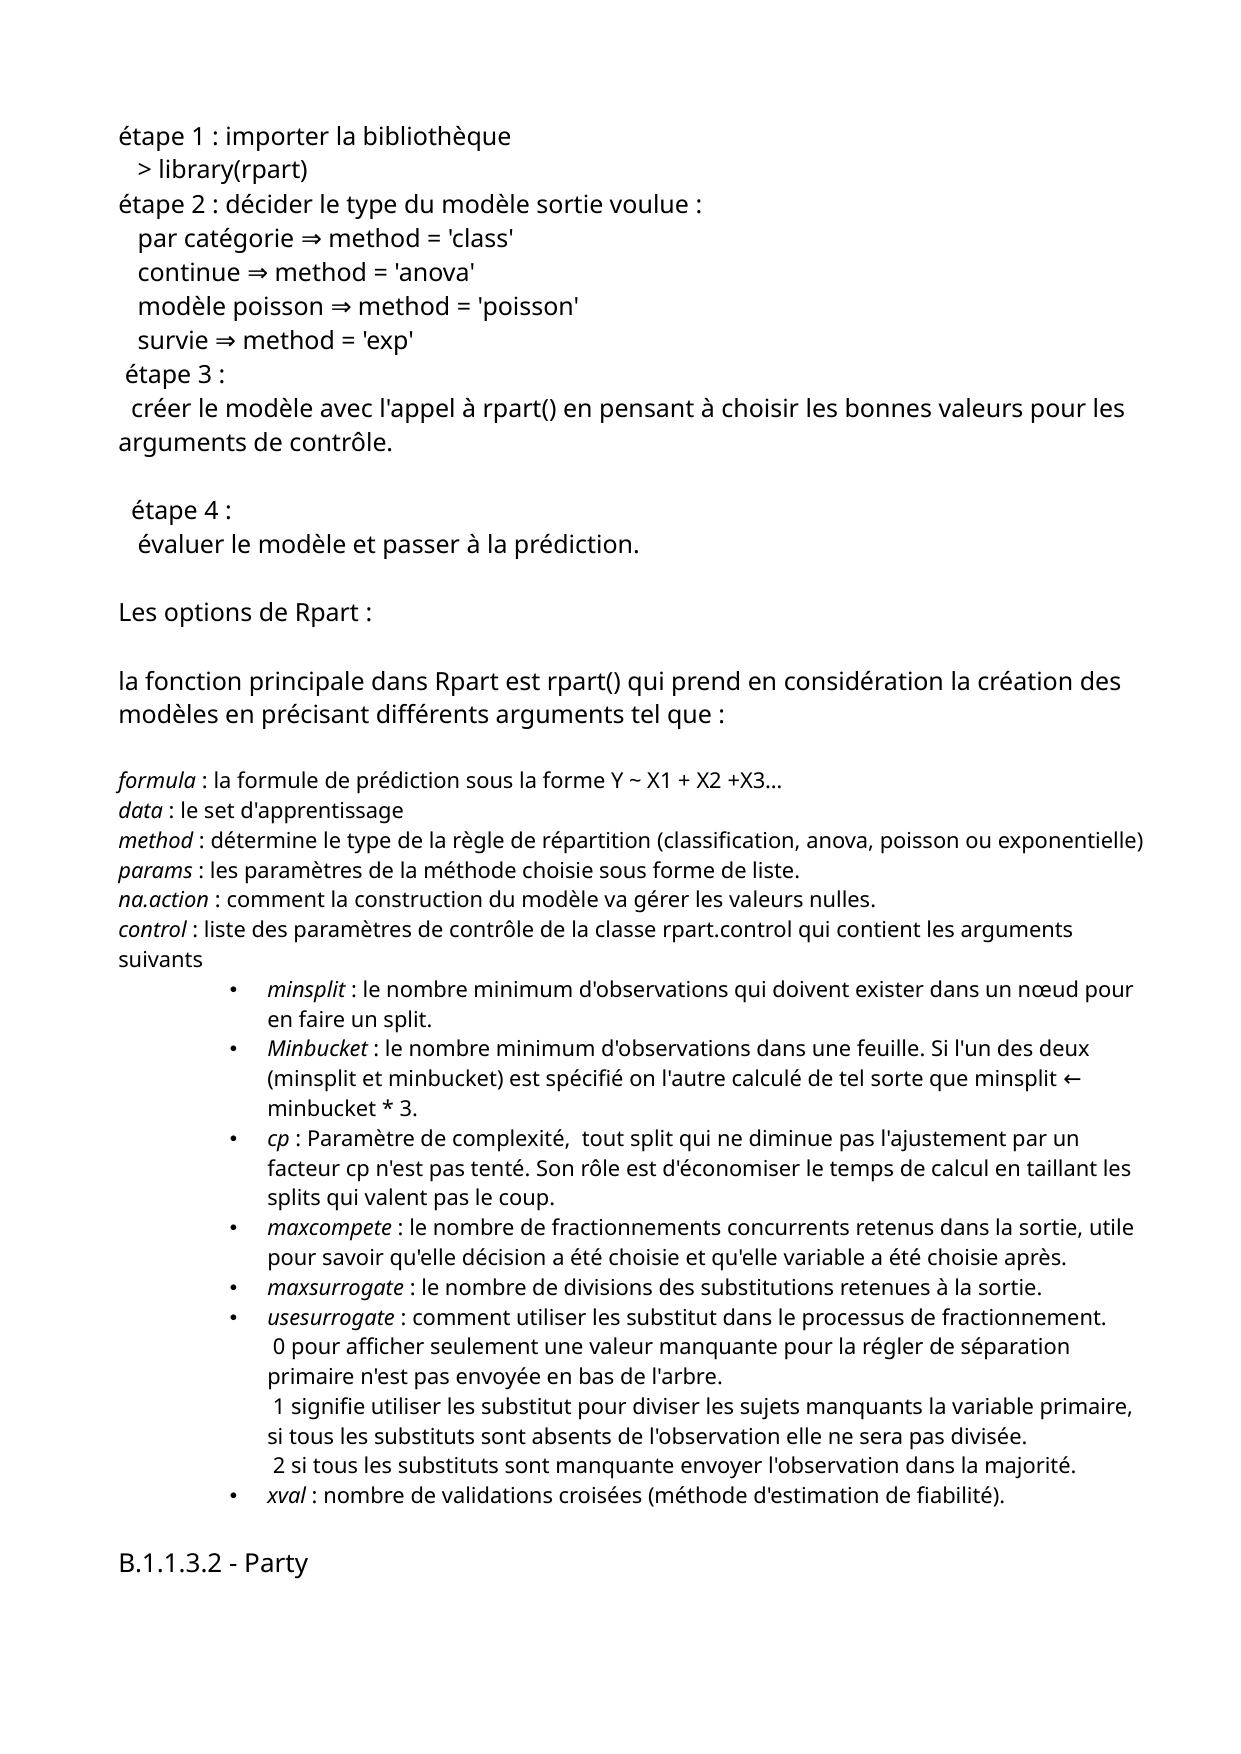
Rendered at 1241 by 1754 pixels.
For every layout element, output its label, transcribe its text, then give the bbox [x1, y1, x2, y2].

list maxsurrogate : le nombre de divisions des substitutions retenues à la sortie. [229, 1272, 1149, 1302]
text étape 4 : [118, 459, 1149, 527]
text params : les paramètres de la méthode choisie sous forme de liste. na.action : comment la construction du modèle va gérer les valeurs nulles. control : liste des paramètres de contrôle de la classe rpart.control qui contient les arguments suivants [118, 855, 1149, 974]
text Les options de Rpart : [118, 595, 1149, 629]
text continue ⇒ method = 'anova' [118, 254, 1149, 288]
list minsplit : le nombre minimum d'observations qui doivent exister dans un nœud pour en faire un split. [229, 974, 1149, 1033]
list Minbucket : le nombre minimum d'observations dans une feuille. Si l'un des deux (minsplit et minbucket) est spécifié on l'autre calculé de tel sorte que minsplit ← minbucket * 3. [229, 1033, 1149, 1123]
text créer le modèle avec l'appel à rpart() en pensant à choisir les bonnes valeurs pour les arguments de contrôle. [118, 391, 1149, 459]
text survie ⇒ method = 'exp' [118, 322, 1149, 357]
text method : détermine le type de la règle de répartition (classification, anova, poisson ou exponentielle) [118, 825, 1149, 855]
text B.1.1.3.2 - Party [118, 1544, 1149, 1580]
list xval : nombre de validations croisées (méthode d'estimation de fiabilité). [229, 1480, 1149, 1510]
list 2 si tous les substituts sont manquante envoyer l'observation dans la majorité. [229, 1451, 1149, 1480]
text data : le set d'apprentissage [118, 795, 1149, 825]
text étape 2 : décider le type du modèle sortie voulue : [118, 186, 1149, 220]
list maxcompete : le nombre de fractionnements concurrents retenus dans la sortie, utile pour savoir qu'elle décision a été choisie et qu'elle variable a été choisie après. [229, 1212, 1149, 1272]
list cp : Paramètre de complexité, tout split qui ne diminue pas l'ajustement par un facteur cp n'est pas tenté. Son rôle est d'économiser le temps de calcul en taillant les splits qui valent pas le coup. [229, 1123, 1149, 1212]
list usesurrogate : comment utiliser les substitut dans le processus de fractionnement. 0 pour afficher seulement une valeur manquante pour la régler de séparation primaire n'est pas envoyée en bas de l'arbre. 1 signifie utiliser les substitut pour diviser les sujets manquants la variable primaire, si tous les substituts sont absents de l'observation elle ne sera pas divisée. [229, 1302, 1149, 1451]
text formula : la formule de prédiction sous la forme Y ~ X1 + X2 +X3… [118, 765, 1149, 795]
text modèle poisson ⇒ method = 'poisson' [118, 288, 1149, 322]
text étape 1 : importer la bibliothèque > library(rpart) [118, 118, 1149, 186]
text la fonction principale dans Rpart est rpart() qui prend en considération la création des modèles en précisant différents arguments tel que : [118, 663, 1149, 731]
text par catégorie ⇒ method = 'class' [118, 220, 1149, 254]
text évaluer le modèle et passer à la prédiction. [118, 527, 1149, 561]
text étape 3 : [118, 357, 1149, 391]
